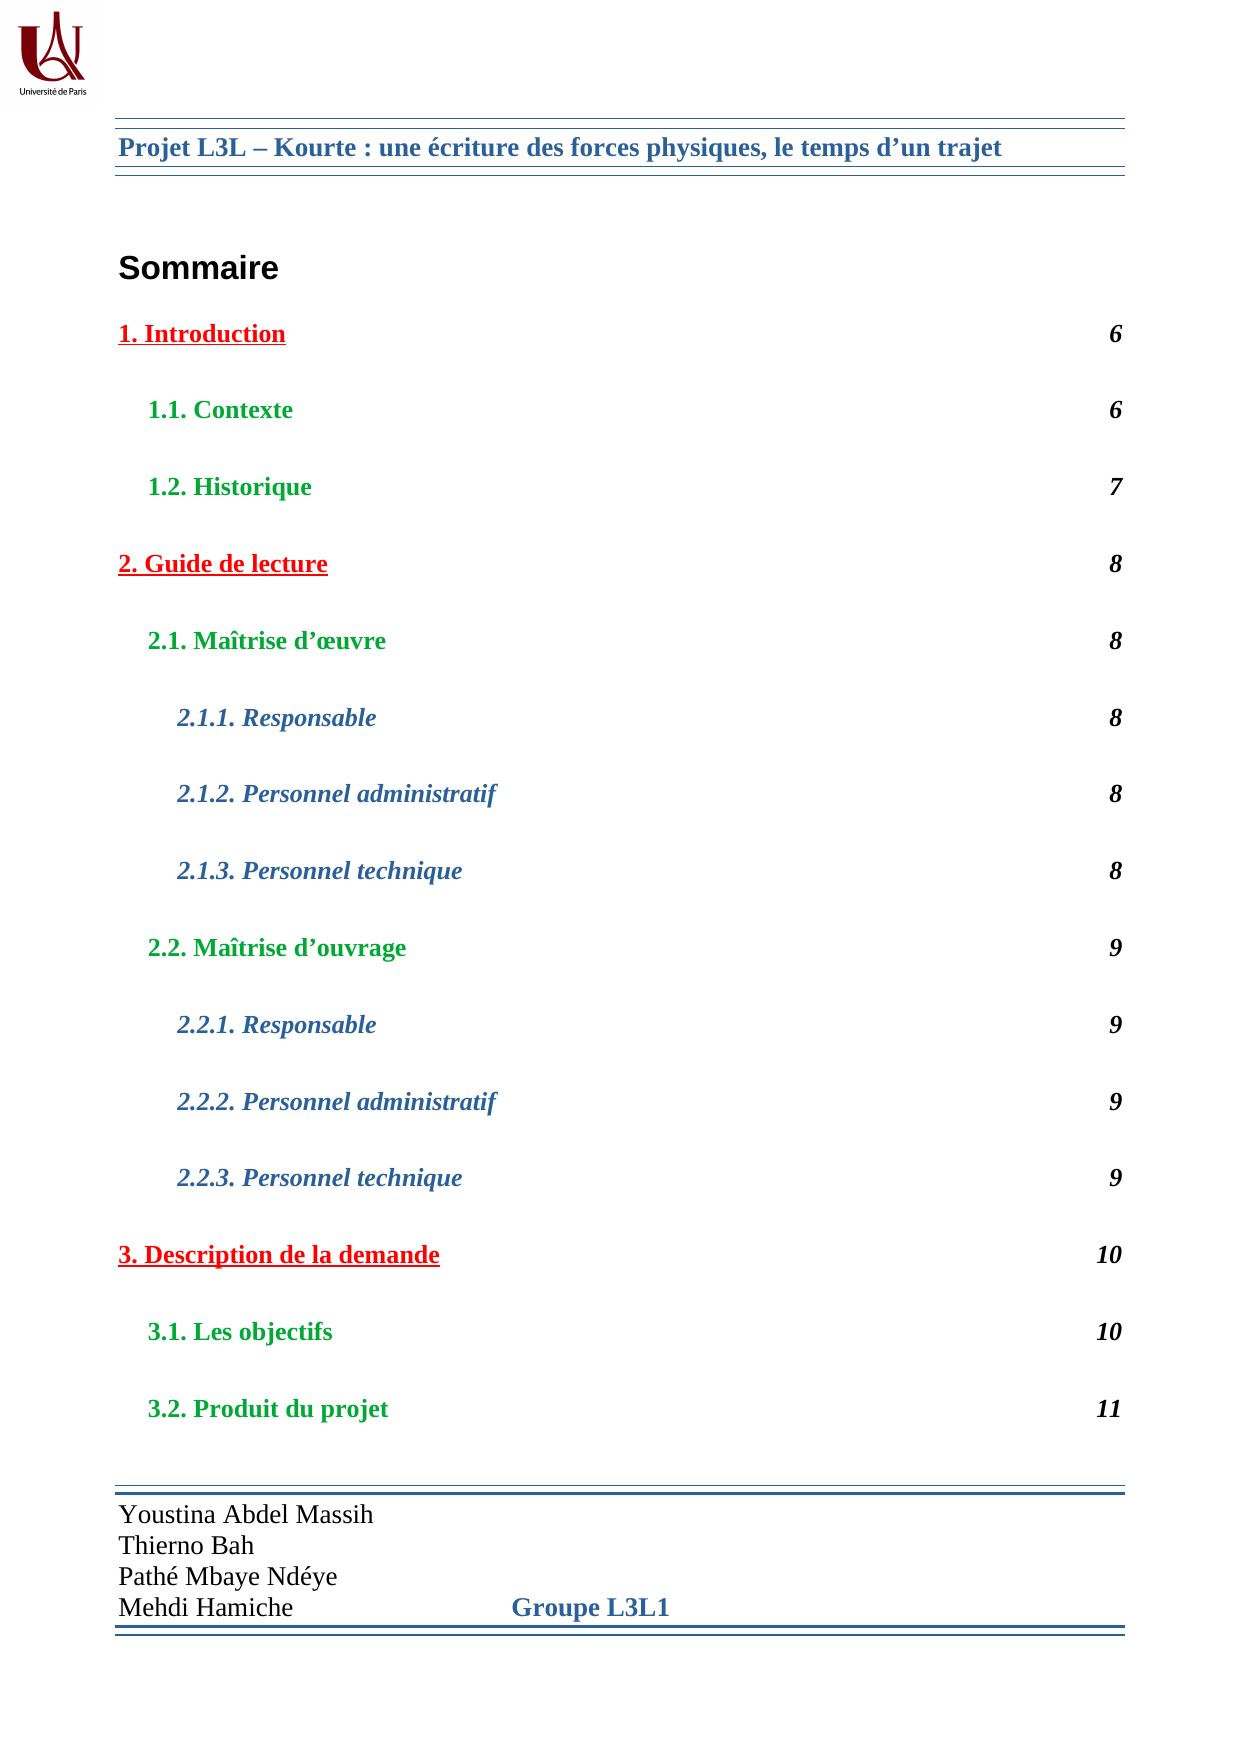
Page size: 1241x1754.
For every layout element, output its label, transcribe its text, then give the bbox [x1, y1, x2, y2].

picture [0, 0, 101, 107]
text 2.2.1. Responsable 9 [177, 1009, 1122, 1039]
text 1.2. Historique 7 [148, 471, 1122, 501]
text 2.1.1. Responsable 8 [177, 702, 1122, 732]
text 1.1. Contexte 6 [148, 394, 1122, 424]
subtitle Sommaire [118, 248, 1122, 286]
text 2.1.3. Personnel technique 8 [177, 855, 1122, 885]
text 2. Guide de lecture 8 [118, 548, 1122, 578]
text 1. Introduction 6 [118, 318, 1122, 348]
text 2.2.3. Personnel technique 9 [177, 1162, 1122, 1192]
text 2.1.2. Personnel administratif 8 [177, 778, 1122, 808]
text 2.1. Maîtrise d’œuvre 8 [148, 625, 1122, 655]
text 3.2. Produit du projet 11 [148, 1393, 1122, 1423]
text 3.1. Les objectifs 10 [148, 1316, 1122, 1346]
text 2.2.2. Personnel administratif 9 [177, 1086, 1122, 1116]
text 2.2. Maîtrise d’ouvrage 9 [148, 932, 1122, 962]
text 3. Description de la demande 10 [118, 1239, 1122, 1269]
